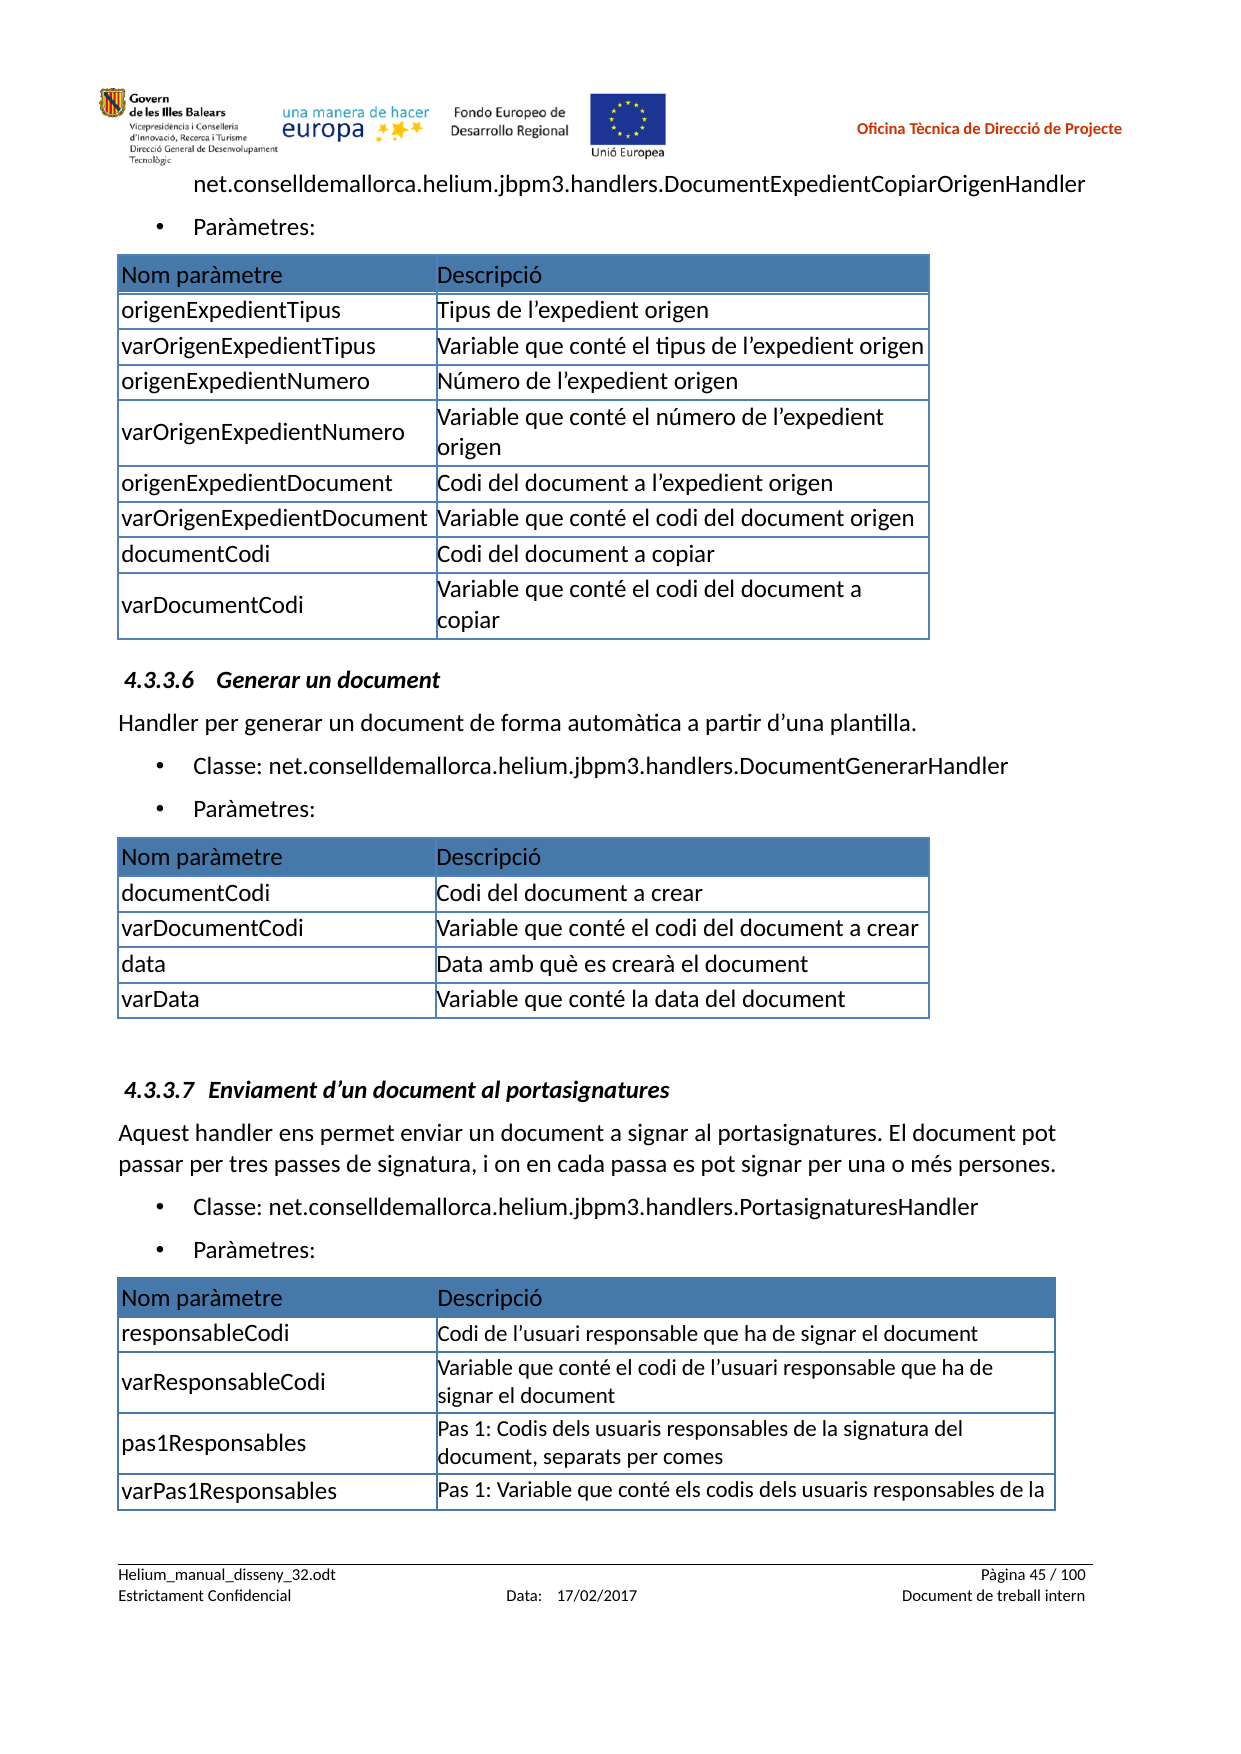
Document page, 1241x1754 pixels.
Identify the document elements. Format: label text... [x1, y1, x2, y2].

list Classe: net.conselldemallorca.helium.jbpm3.handlers.PortasignaturesHandler [156, 1191, 1122, 1222]
table_cell data [119, 948, 435, 982]
table_cell documentCodi [119, 877, 435, 911]
list Classe: net.conselldemallorca.helium.jbpm3.handlers.DocumentExpedientCopiarOrigenHandler [156, 168, 1122, 198]
text Aquest handler ens permet enviar un document a signar al portasignatures. El document pot passar per tres passes de signatura, i on en cada passa es pot signar per una o més persones. [118, 1117, 1122, 1178]
table_cell Pas 1: Variable que conté els codis dels usuaris responsables de la [438, 1475, 1054, 1509]
list Classe: net.conselldemallorca.helium.jbpm3.handlers.DocumentGenerarHandler [156, 751, 1122, 781]
table_cell Variable que conté el codi del document origen [438, 503, 928, 536]
table_cell Variable que conté la data del document [437, 984, 928, 1017]
table_header Nom paràmetre [119, 256, 436, 292]
table_cell responsableCodi [119, 1318, 436, 1351]
text Handler per generar un document de forma automàtica a partir d’una plantilla. [118, 707, 1122, 738]
table_cell Número de l’expedient origen [438, 366, 928, 399]
table_cell Codi de l’usuari responsable que ha de signar el document [438, 1318, 1054, 1351]
table_cell Variable que conté el tipus de l’expedient origen [438, 330, 928, 363]
table_cell origenExpedientDocument [119, 467, 436, 501]
table_cell varResponsableCodi [119, 1353, 436, 1412]
table_cell varOrigenExpedientNumero [119, 401, 436, 465]
table_cell Codi del document a crear [437, 877, 928, 911]
table_cell origenExpedientNumero [119, 366, 436, 399]
table_cell Tipus de l’expedient origen [438, 295, 928, 328]
subtitle Generar un document [118, 665, 1122, 695]
subtitle Enviament d’un document al portasignatures [118, 1075, 1122, 1105]
table_cell varPas1Responsables [119, 1475, 436, 1509]
table_header Descripció [437, 839, 928, 875]
table_cell documentCodi [119, 538, 436, 572]
table_cell Pas 1: Codis dels usuaris responsables de la signatura del document, separats per comes [438, 1414, 1054, 1473]
table_cell Codi del document a copiar [438, 538, 928, 572]
table_cell varDocumentCodi [119, 913, 435, 946]
list Paràmetres: [156, 793, 1122, 824]
table_cell Variable que conté el codi del document a crear [437, 913, 928, 946]
table_cell varData [119, 984, 435, 1017]
table_cell Variable que conté el codi del document a copiar [438, 574, 928, 638]
picture [99, 87, 668, 166]
table_cell varOrigenExpedientDocument [119, 503, 436, 536]
table_cell Data amb què es crearà el document [437, 948, 928, 982]
table_header Descripció [438, 1279, 1054, 1316]
list Paràmetres: [156, 211, 1122, 241]
table_cell varDocumentCodi [119, 574, 436, 638]
table_header Nom paràmetre [119, 839, 435, 875]
table_header Descripció [438, 256, 928, 292]
table_cell Variable que conté el codi de l’usuari responsable que ha de signar el document [438, 1353, 1054, 1412]
table_cell pas1Responsables [119, 1414, 436, 1473]
table_cell Variable que conté el número de l’expedient origen [438, 401, 928, 465]
list Paràmetres: [156, 1234, 1122, 1264]
table_cell Codi del document a l’expedient origen [438, 467, 928, 501]
table_cell origenExpedientTipus [119, 295, 436, 328]
table_cell varOrigenExpedientTipus [119, 330, 436, 363]
table_header Nom paràmetre [119, 1279, 436, 1316]
